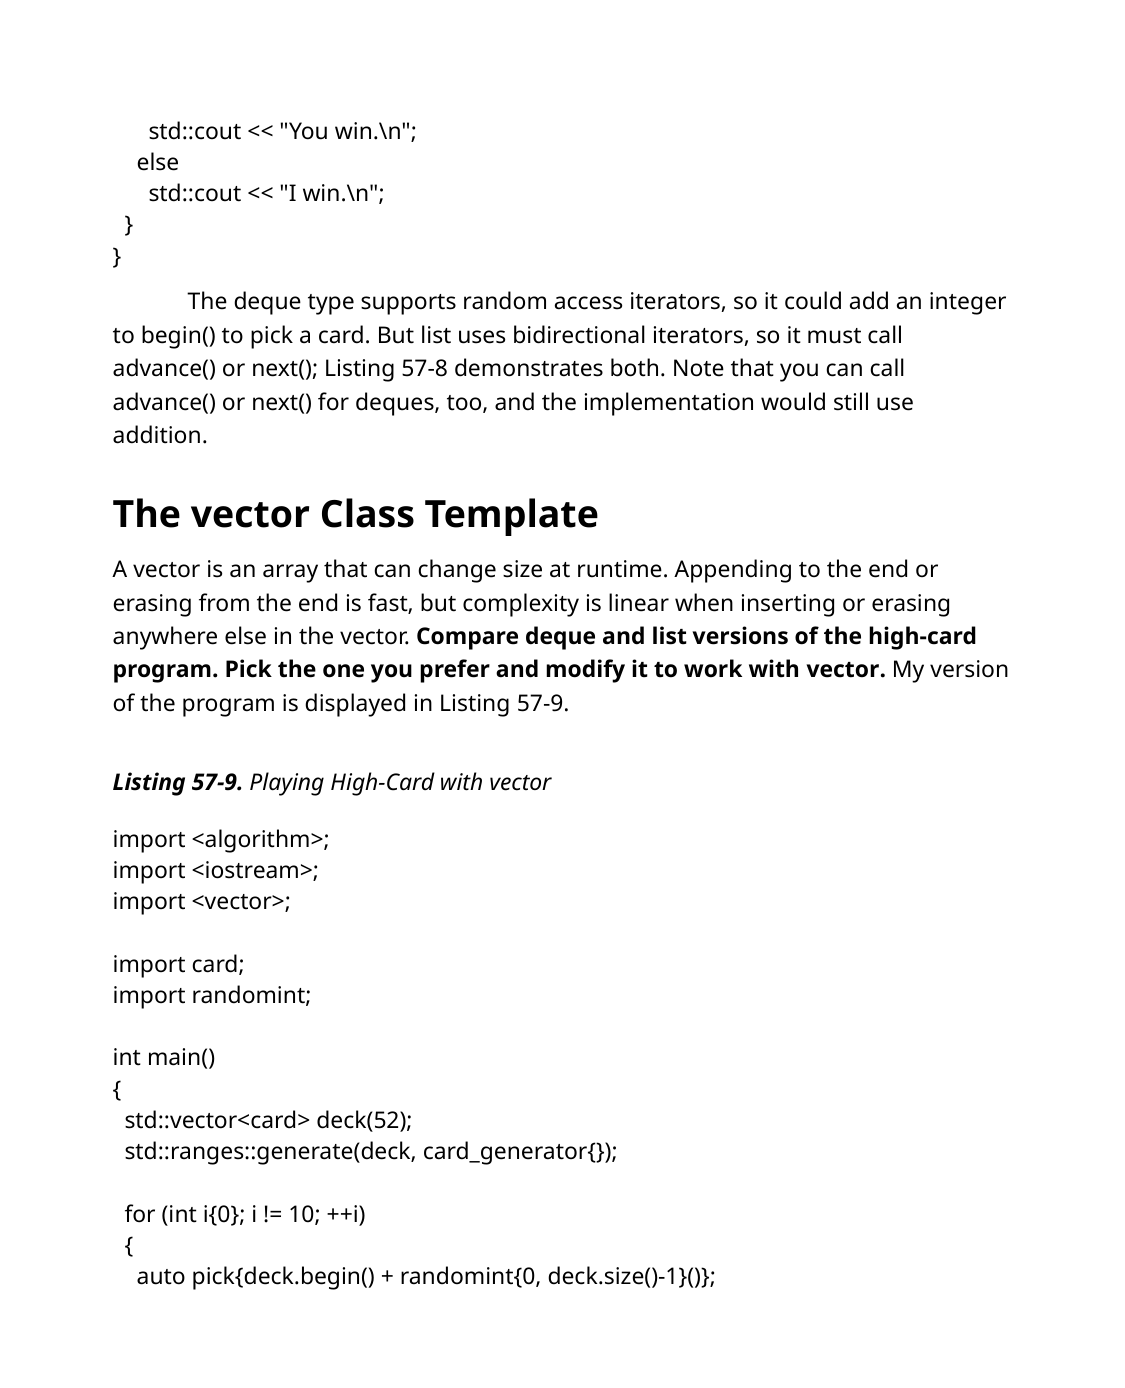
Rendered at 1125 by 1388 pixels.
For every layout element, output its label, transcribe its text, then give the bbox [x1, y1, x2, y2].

text std::cout << "I win.\n"; [112, 177, 1012, 208]
text for (int i{0}; i != 10; ++i) [112, 1197, 1012, 1229]
text The deque type supports random access iterators, so it could add an integer to begin() to pick a card. But list uses bidirectional iterators, so it must call advance() or next(); Listing 57-8 demonstrates both. Note that you can call advance() or next() for deques, too, and the implementation would still use addition. [112, 283, 1012, 450]
text } [112, 240, 1012, 271]
text auto pick{deck.begin() + randomint{0, deck.size()-1}()}; [112, 1260, 1012, 1291]
text int main() [112, 1041, 1012, 1072]
text import <algorithm>; [112, 822, 1012, 854]
text std::cout << "You win.\n"; [112, 115, 1012, 146]
text A vector is an array that can change size at runtime. Appending to the end or erasing from the end is fast, but complexity is linear when inserting or erasing anywhere else in the vector. Compare deque and list versions of the high-card program. Pick the one you prefer and modify it to work with vector. My version of the program is displayed in Listing 57-9. [112, 551, 1012, 718]
text Listing 57-9. Playing High-Card with vector [112, 766, 1012, 797]
text std::vector<card> deck(52); [112, 1104, 1012, 1135]
text } [112, 208, 1012, 240]
text import <iostream>; [112, 854, 1012, 885]
text import randomint; [112, 979, 1012, 1010]
text { [112, 1229, 1012, 1260]
text else [112, 146, 1012, 177]
text { [112, 1072, 1012, 1104]
text import <vector>; [112, 885, 1012, 916]
text import card; [112, 947, 1012, 979]
subtitle The vector Class Template [112, 488, 1012, 539]
text std::ranges::generate(deck, card_generator{}); [112, 1135, 1012, 1166]
